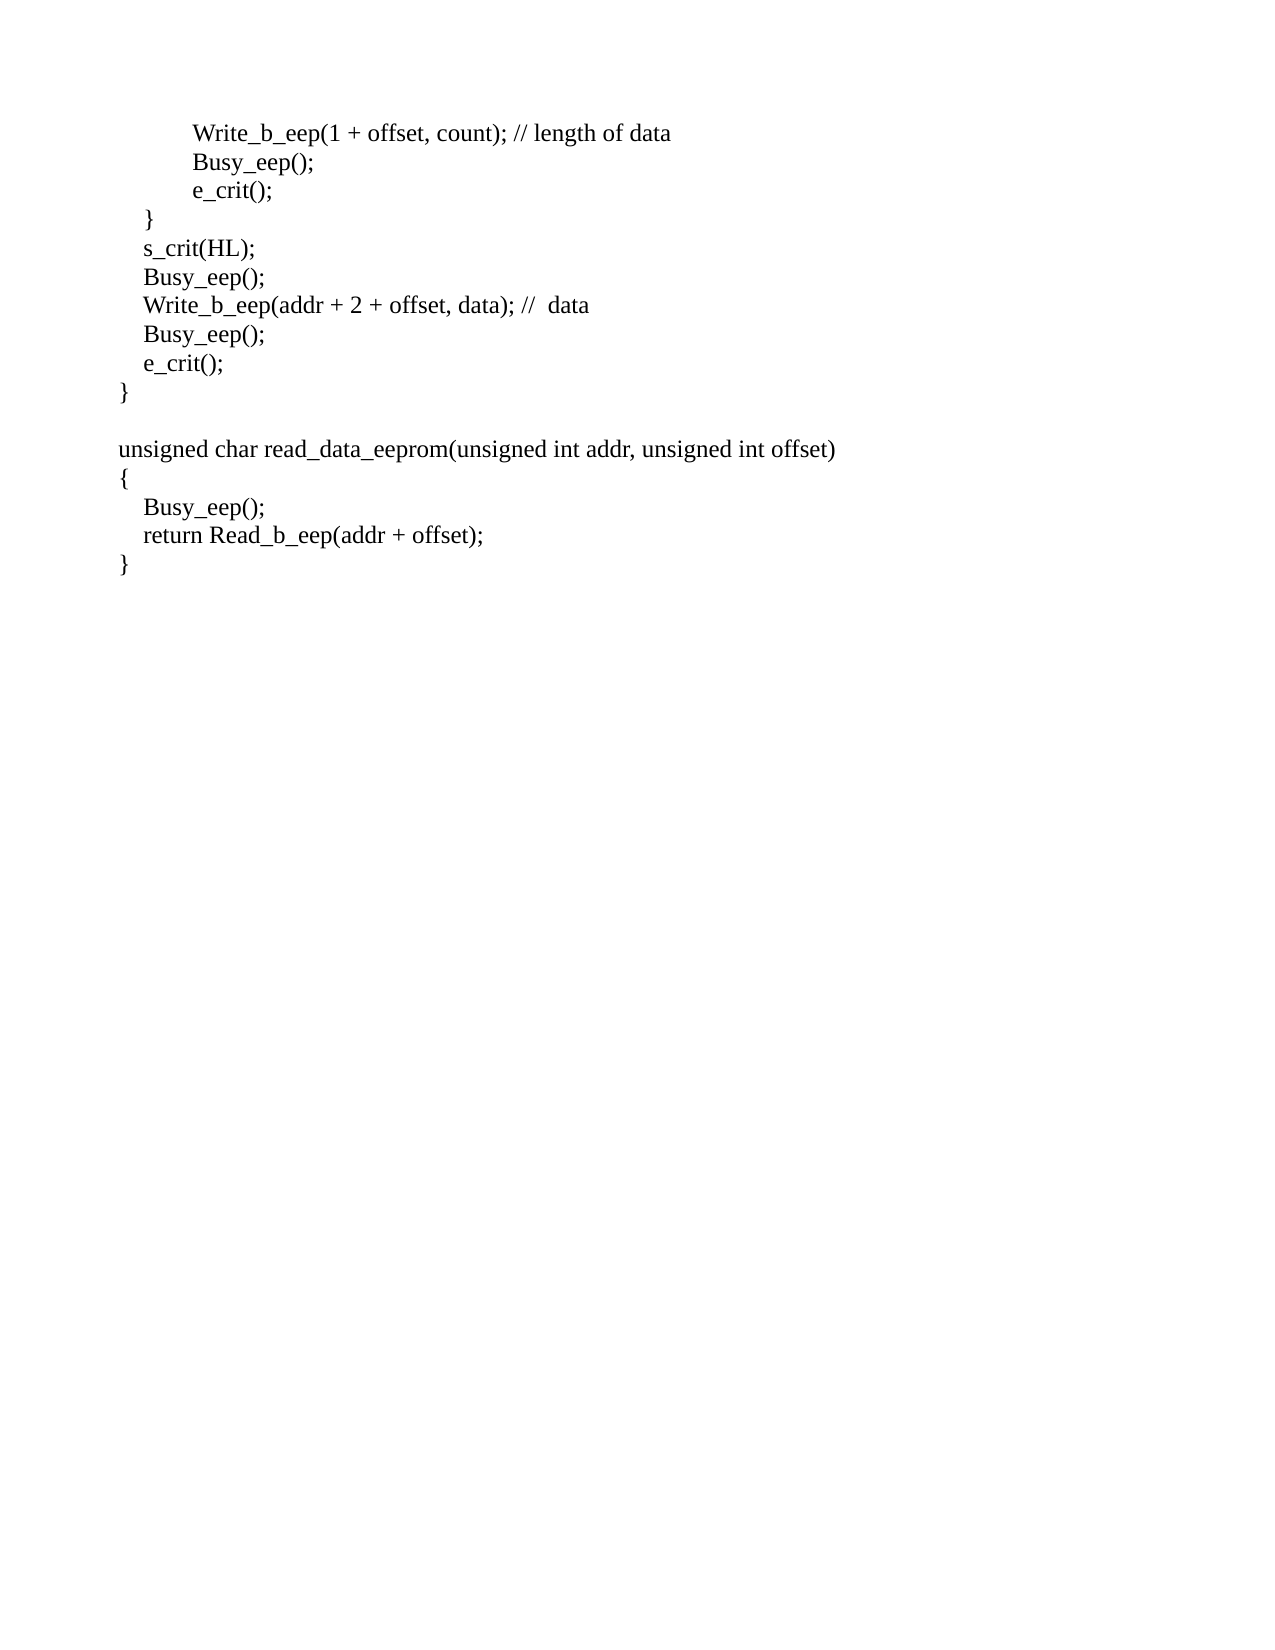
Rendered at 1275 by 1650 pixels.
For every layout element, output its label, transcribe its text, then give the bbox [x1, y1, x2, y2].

text Busy_eep(); [118, 147, 1157, 176]
text Busy_eep(); [118, 319, 1157, 348]
text e_crit(); [118, 176, 1157, 204]
text } [118, 549, 1157, 578]
text } [118, 204, 1157, 233]
text s_crit(HL); [118, 233, 1157, 262]
text } [118, 377, 1157, 406]
text Busy_eep(); [118, 262, 1157, 291]
text unsigned char read_data_eeprom(unsigned int addr, unsigned int offset) [118, 434, 1157, 463]
text Write_b_eep(addr + 2 + offset, data); // data [118, 291, 1157, 319]
text e_crit(); [118, 348, 1157, 377]
text { [118, 463, 1157, 492]
text return Read_b_eep(addr + offset); [118, 521, 1157, 549]
text Write_b_eep(1 + offset, count); // length of data [118, 118, 1157, 147]
text Busy_eep(); [118, 492, 1157, 521]
